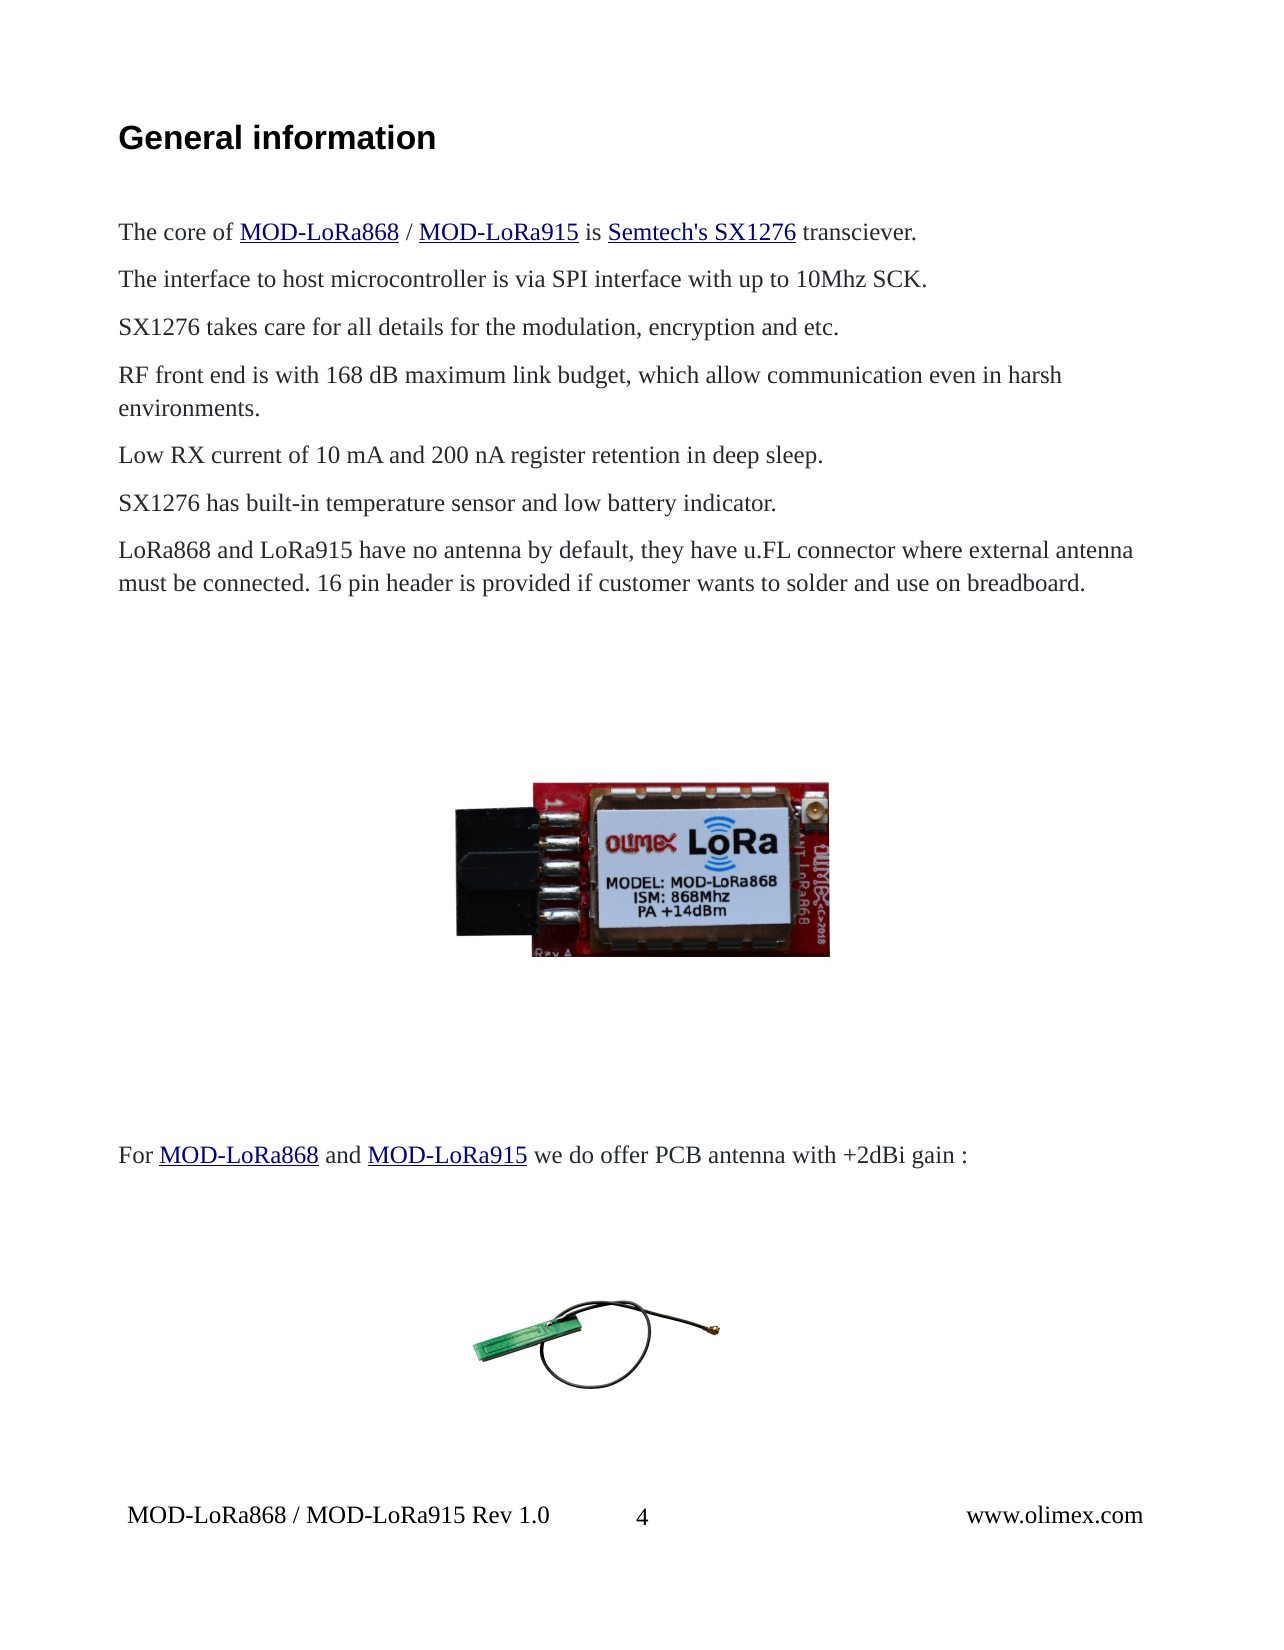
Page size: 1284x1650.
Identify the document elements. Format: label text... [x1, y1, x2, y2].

text The core of MOD-LoRa868 / MOD-LoRa915 is Semtech's SX1276 transciever. [118, 217, 1166, 246]
text Low RX current of 10 mA and 200 nA register retention in deep sleep. [118, 440, 1166, 469]
subtitle General information [118, 118, 1166, 157]
picture [460, 1209, 732, 1480]
text RF front end is with 168 dB maximum link budget, which allow communication even in harsh environments. [118, 360, 1166, 421]
text SX1276 has built-in temperature sensor and low battery indicator. [118, 488, 1166, 517]
text The interface to host microcontroller is via SPI interface with up to 10Mhz SCK. [118, 264, 1166, 293]
picture [388, 616, 895, 1123]
text SX1276 takes care for all details for the modulation, encryption and etc. [118, 312, 1166, 341]
text LoRa868 and LoRa915 have no antenna by default, they have u.FL connector where external antenna must be connected. 16 pin header is provided if customer wants to solder and use on breadboard. [118, 536, 1166, 597]
text For MOD-LoRa868 and MOD-LoRa915 we do offer PCB antenna with +2dBi gain : [118, 1140, 1166, 1168]
